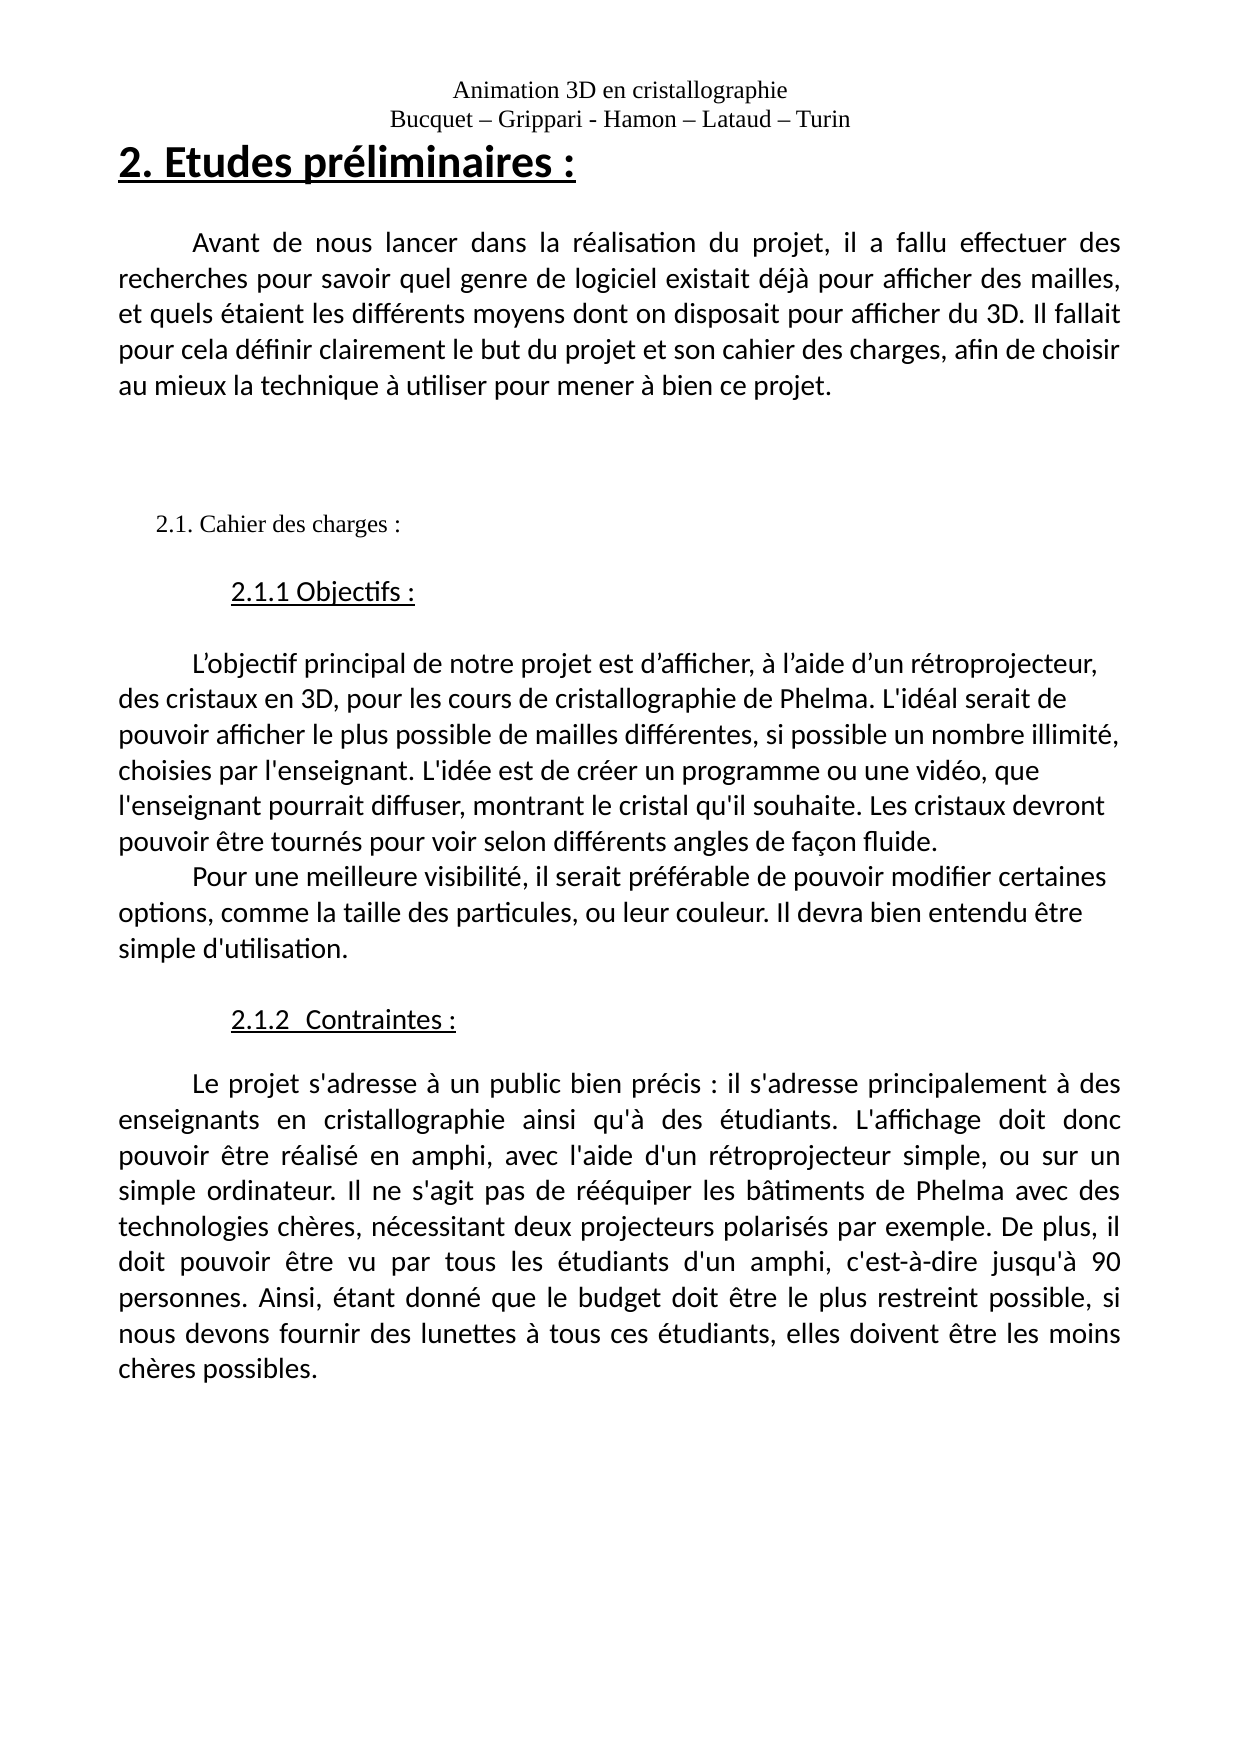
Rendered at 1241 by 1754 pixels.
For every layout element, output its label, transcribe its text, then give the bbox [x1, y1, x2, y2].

text 2.1.1 Objectifs : [231, 573, 1122, 609]
text L’objectif principal de notre projet est d’afficher, à l’aide d’un rétroprojecteur, des cristaux en 3D, pour les cours de cristallographie de Phelma. L'idéal serait de pouvoir afficher le plus possible de mailles différentes, si possible un nombre illimité, choisies par l'enseignant. L'idée est de créer un programme ou une vidéo, que l'enseignant pourrait diffuser, montrant le cristal qu'il souhaite. Les cristaux devront pouvoir être tournés pour voir selon différents angles de façon fluide. [118, 645, 1122, 858]
list Contraintes : [231, 1001, 1122, 1065]
text Le projet s'adresse à un public bien précis : il s'adresse principalement à des enseignants en cristallographie ainsi qu'à des étudiants. L'affichage doit donc pouvoir être réalisé en amphi, avec l'aide d'un rétroprojecteur simple, ou sur un simple ordinateur. Il ne s'agit pas de rééquiper les bâtiments de Phelma avec des technologies chères, nécessitant deux projecteurs polarisés par exemple. De plus, il doit pouvoir être vu par tous les étudiants d'un amphi, c'est-à-dire jusqu'à 90 personnes. Ainsi, étant donné que le budget doit être le plus restreint possible, si nous devons fournir des lunettes à tous ces étudiants, elles doivent être les moins chères possibles. [118, 1065, 1122, 1386]
text Pour une meilleure visibilité, il serait préférable de pouvoir modifier certaines options, comme la taille des particules, ou leur couleur. Il devra bien entendu être simple d'utilisation. [118, 858, 1122, 965]
list Etudes préliminaires : [118, 132, 1122, 188]
text 2.1. Cahier des charges : [156, 509, 1122, 538]
text Avant de nous lancer dans la réalisation du projet, il a fallu effectuer des recherches pour savoir quel genre de logiciel existait déjà pour afficher des mailles, et quels étaient les différents moyens dont on disposait pour afficher du 3D. Il fallait pour cela définir clairement le but du projet et son cahier des charges, afin de choisir au mieux la technique à utiliser pour mener à bien ce projet. [118, 224, 1122, 402]
